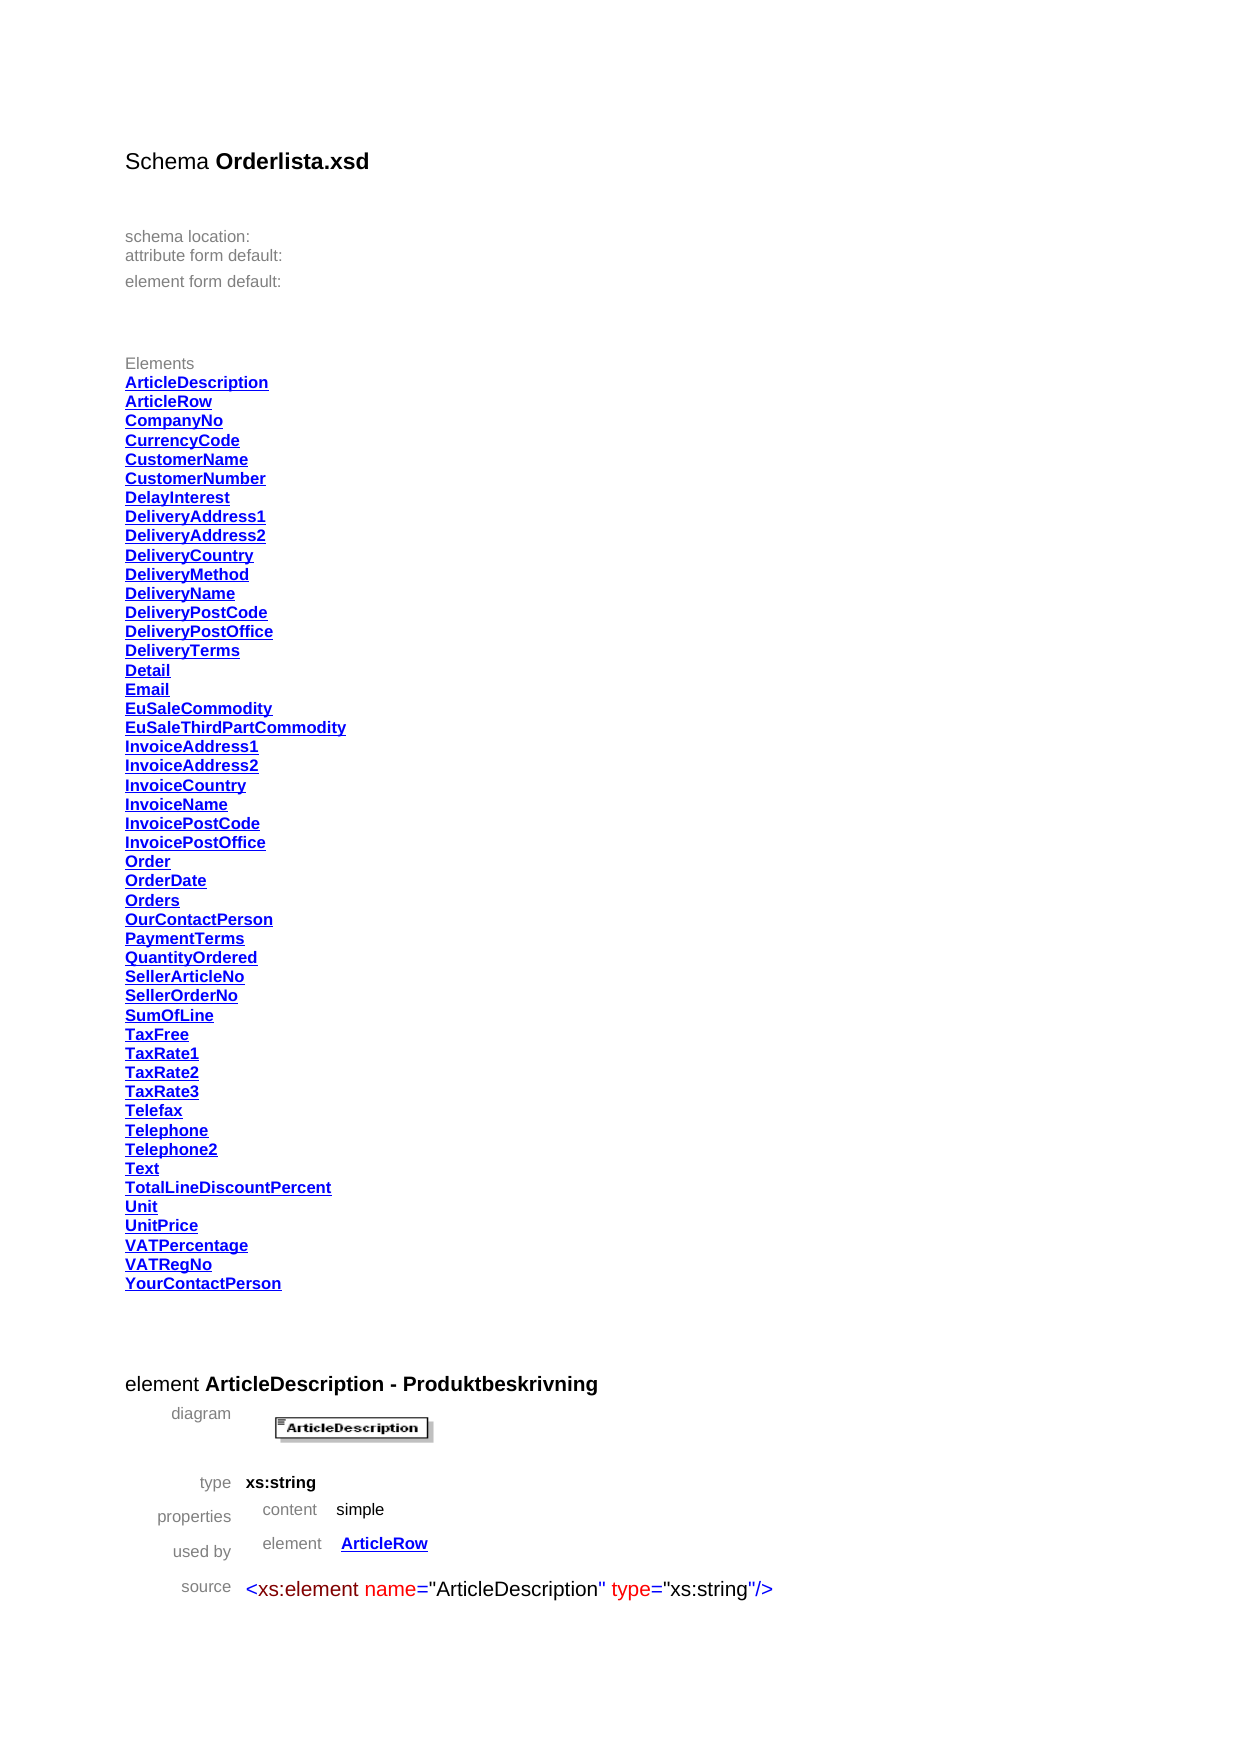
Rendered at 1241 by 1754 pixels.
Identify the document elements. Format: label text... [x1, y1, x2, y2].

table_cell OrderDate [118, 871, 368, 890]
table_cell CurrencyCode [118, 430, 368, 449]
table_cell CustomerName [118, 450, 368, 469]
table_cell InvoicePostOffice [118, 833, 368, 852]
table_cell YourContactPerson [118, 1274, 368, 1293]
table_cell TaxRate3 [118, 1082, 368, 1101]
table_header content [246, 1499, 329, 1518]
table_cell DeliveryAddress2 [118, 526, 368, 545]
table_cell Orders [118, 890, 368, 909]
picture [262, 1412, 447, 1448]
table_cell Order [118, 852, 368, 871]
table_cell CustomerNumber [118, 469, 368, 488]
table_cell DeliveryPostOffice [118, 622, 368, 641]
table_cell DeliveryAddress1 [118, 507, 368, 526]
table_cell DeliveryTerms [118, 641, 368, 660]
table_header [238, 1396, 1143, 1464]
table_cell CompanyNo [118, 411, 368, 430]
table_header [304, 227, 881, 246]
table_header simple [329, 1499, 401, 1518]
table_header Elements [118, 354, 368, 373]
table_header schema location: [118, 227, 304, 246]
text Schema Orderlista.xsd [125, 148, 1115, 174]
table_cell ArticleRow [118, 392, 368, 411]
table_cell OurContactPerson [118, 910, 368, 929]
table_cell SellerArticleNo [118, 967, 368, 986]
table_cell [238, 1534, 1143, 1569]
table_cell used by [118, 1534, 238, 1569]
table_cell Email [118, 680, 368, 699]
text element ArticleDescription - Produktbeskrivning [125, 1372, 1115, 1396]
table_cell InvoiceAddress1 [118, 737, 368, 756]
table_header ArticleRow [334, 1534, 444, 1553]
table_cell ArticleDescription [118, 373, 368, 392]
table_cell DeliveryMethod [118, 565, 368, 584]
table_cell DeliveryPostCode [118, 603, 368, 622]
table_cell Telephone2 [118, 1140, 368, 1159]
table_cell Detail [118, 660, 368, 679]
table_cell attribute form default: [118, 246, 304, 272]
table_cell TaxFree [118, 1025, 368, 1044]
table_cell DeliveryCountry [118, 545, 368, 564]
table_cell TaxRate2 [118, 1063, 368, 1082]
table_cell [304, 272, 881, 298]
table_cell InvoiceName [118, 795, 368, 814]
table_cell properties [118, 1499, 238, 1534]
table_cell TaxRate1 [118, 1044, 368, 1063]
table_cell InvoicePostCode [118, 814, 368, 833]
table_cell [304, 299, 881, 325]
table_cell source [118, 1569, 238, 1608]
table_cell EuSaleCommodity [118, 699, 368, 718]
table_cell InvoiceCountry [118, 775, 368, 794]
table_cell VATPercentage [118, 1235, 368, 1254]
table_cell VATRegNo [118, 1255, 368, 1274]
table_cell InvoiceAddress2 [118, 756, 368, 775]
table_cell [238, 1499, 1143, 1534]
table_cell TotalLineDiscountPercent [118, 1178, 368, 1197]
table_cell <xs:element name="ArticleDescription" type="xs:string"/> [238, 1569, 1143, 1608]
table_cell Telephone [118, 1120, 368, 1139]
table_cell SumOfLine [118, 1005, 368, 1024]
table_header diagram [118, 1396, 238, 1464]
table_cell SellerOrderNo [118, 986, 368, 1005]
table_cell Unit [118, 1197, 368, 1216]
table_cell PaymentTerms [118, 929, 368, 948]
table_cell xs:string [238, 1465, 1143, 1499]
table_cell DeliveryName [118, 584, 368, 603]
table_cell QuantityOrdered [118, 948, 368, 967]
table_cell DelayInterest [118, 488, 368, 507]
table_cell EuSaleThirdPartCommodity [118, 718, 368, 737]
table_cell [304, 246, 881, 272]
table_cell type [118, 1465, 238, 1499]
table_cell UnitPrice [118, 1216, 368, 1235]
table_cell Text [118, 1159, 368, 1178]
table_cell [118, 299, 304, 325]
table_header element [246, 1534, 333, 1553]
table_cell element form default: [118, 272, 304, 298]
table_cell Telefax [118, 1101, 368, 1120]
